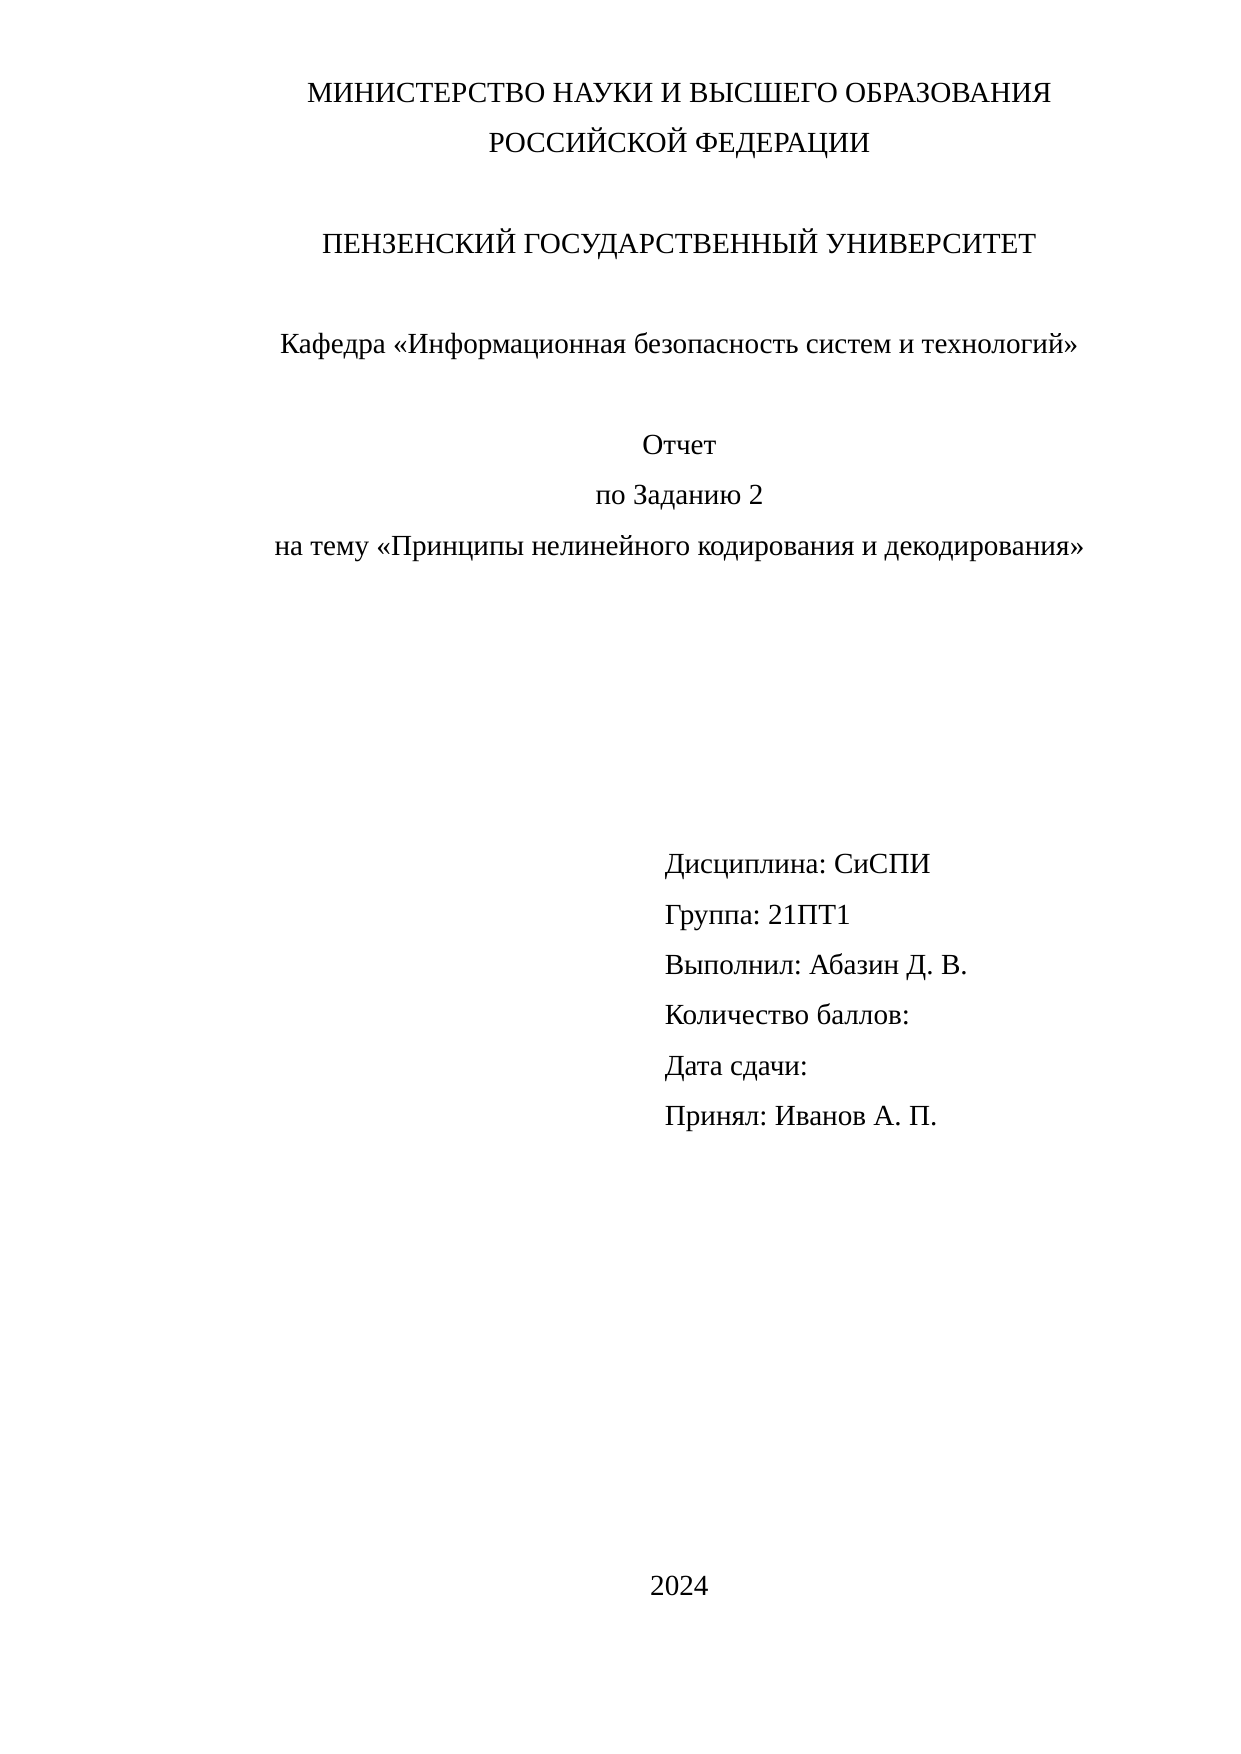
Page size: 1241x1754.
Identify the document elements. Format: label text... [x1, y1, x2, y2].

text Выполнил: Абазин Д. В. [591, 947, 1181, 981]
text ПЕНЗЕНСКИЙ ГОСУДАРСТВЕННЫЙ УНИВЕРСИТЕТ [177, 226, 1181, 259]
text Количество баллов: [591, 997, 1181, 1031]
text Отчет [177, 427, 1181, 461]
text Кафедра «Информационная безопасность систем и технологий» [177, 327, 1181, 360]
text Группа: 21ПТ1 [591, 897, 1181, 930]
text РОССИЙСКОЙ ФЕДЕРАЦИИ [177, 125, 1181, 159]
text на тему «Принципы нелинейного кодирования и декодирования» [177, 528, 1181, 561]
text Принял: Иванов А. П. [591, 1098, 1181, 1132]
text МИНИСТЕРСТВО НАУКИ И ВЫСШЕГО ОБРАЗОВАНИЯ [177, 75, 1181, 108]
text Дата сдачи: [591, 1048, 1181, 1081]
text Дисциплина: СиСПИ [591, 846, 1181, 880]
text 2024 [177, 1568, 1181, 1601]
text по Заданию 2 [177, 477, 1181, 511]
